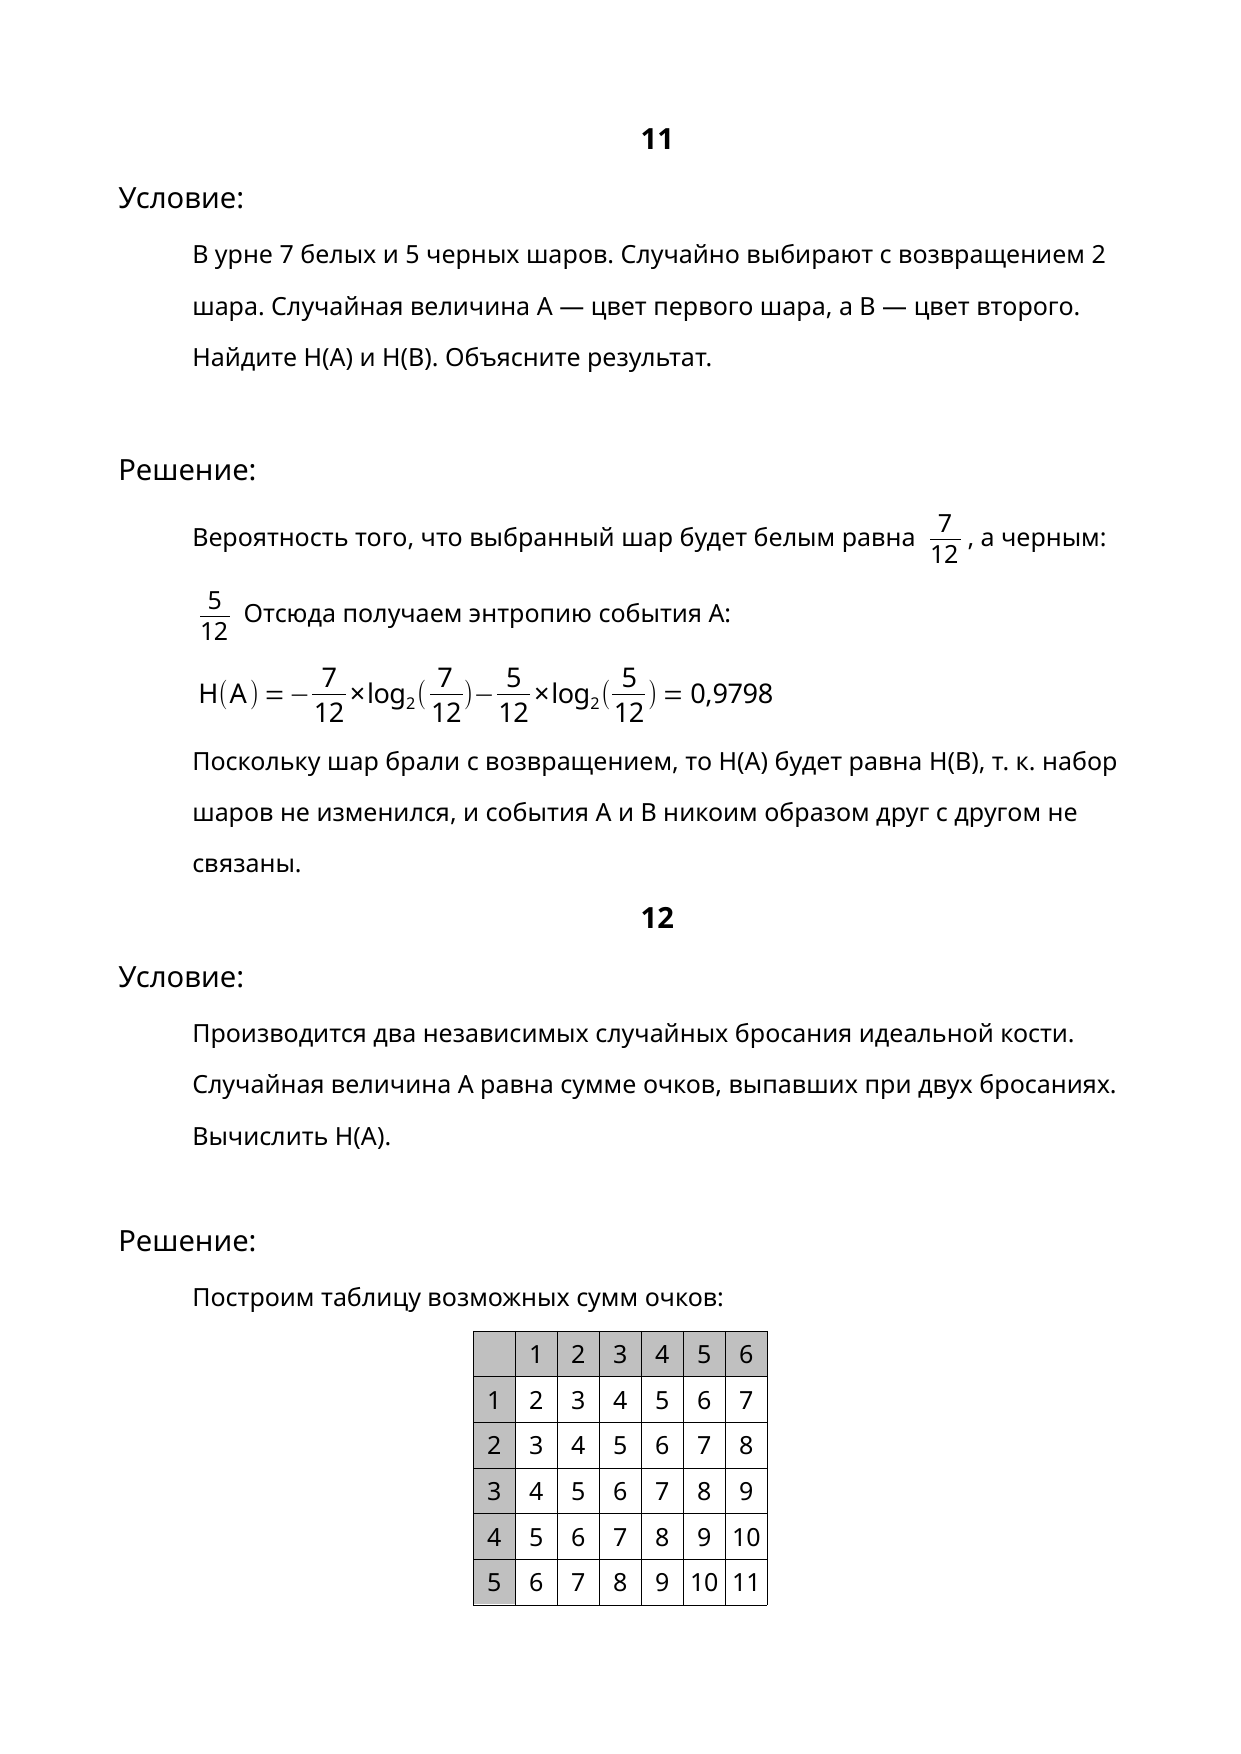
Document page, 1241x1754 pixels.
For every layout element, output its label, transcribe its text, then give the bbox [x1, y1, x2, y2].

table_header 5 [684, 1332, 725, 1376]
text 11 [192, 118, 1122, 158]
text Построим таблицу возможных сумм очков: [192, 1280, 1122, 1314]
table_cell 4 [600, 1377, 641, 1422]
text В урне 7 белых и 5 черных шаров. Случайно выбирают с возвращением 2 шара. Случайная величина A — цвет первого шара, а B — цвет второго. Найдите H(A) и H(B). Объясните результат. [192, 237, 1122, 373]
table_cell 4 [474, 1514, 515, 1559]
text Решение: [118, 450, 1122, 489]
table_header 6 [726, 1332, 767, 1376]
text Поскольку шар брали с возвращением, то H(A) будет равна H(B), т. к. набор шаров не изменился, и события A и B никоим образом друг с другом не связаны. [192, 744, 1122, 880]
table_cell 7 [642, 1469, 683, 1513]
table_header 4 [642, 1332, 683, 1376]
table_cell 8 [684, 1469, 725, 1513]
table_cell 7 [726, 1377, 767, 1422]
table_cell 8 [600, 1560, 641, 1604]
table_cell 9 [684, 1514, 725, 1559]
table_header 1 [516, 1332, 557, 1376]
table_cell 3 [516, 1423, 557, 1468]
table_cell 7 [600, 1514, 641, 1559]
table_cell 6 [516, 1560, 557, 1604]
text 12 [192, 897, 1122, 937]
table_cell 8 [642, 1514, 683, 1559]
table_cell 4 [558, 1423, 599, 1468]
table_cell 5 [642, 1377, 683, 1422]
table_cell 10 [726, 1514, 767, 1559]
table_cell 6 [642, 1423, 683, 1468]
table_cell 6 [684, 1377, 725, 1422]
table_header 3 [600, 1332, 641, 1376]
table_cell 5 [600, 1423, 641, 1468]
table_cell 6 [600, 1469, 641, 1513]
table_cell 9 [726, 1469, 767, 1513]
table_cell 10 [684, 1560, 725, 1604]
text Решение: [118, 1220, 1122, 1260]
text Условие: [118, 957, 1122, 996]
table_cell 3 [474, 1469, 515, 1513]
table_cell 9 [642, 1560, 683, 1604]
table_cell 5 [516, 1514, 557, 1559]
table_header 2 [558, 1332, 599, 1376]
table_cell 4 [516, 1469, 557, 1513]
table_cell 8 [726, 1423, 767, 1468]
text Производится два независимых случайных бросания идеальной кости. Случайная величина A равна сумме очков, выпавших при двух бросаниях. Вычислить H(A). [192, 1016, 1122, 1152]
table_cell 6 [558, 1514, 599, 1559]
table_cell 7 [558, 1560, 599, 1604]
text Условие: [118, 178, 1122, 217]
table_cell 5 [474, 1560, 515, 1604]
text Вероятность того, что выбранный шар будет белым равна , а черным: Отсюда получаем энтропию события A: [192, 509, 1122, 646]
table_cell 3 [558, 1377, 599, 1422]
table_cell 5 [558, 1469, 599, 1513]
table_cell 11 [726, 1560, 767, 1604]
table_cell 2 [474, 1423, 515, 1468]
table_cell 1 [474, 1377, 515, 1422]
table_cell 2 [516, 1377, 557, 1422]
table_cell 7 [684, 1423, 725, 1468]
table_header [474, 1332, 515, 1376]
